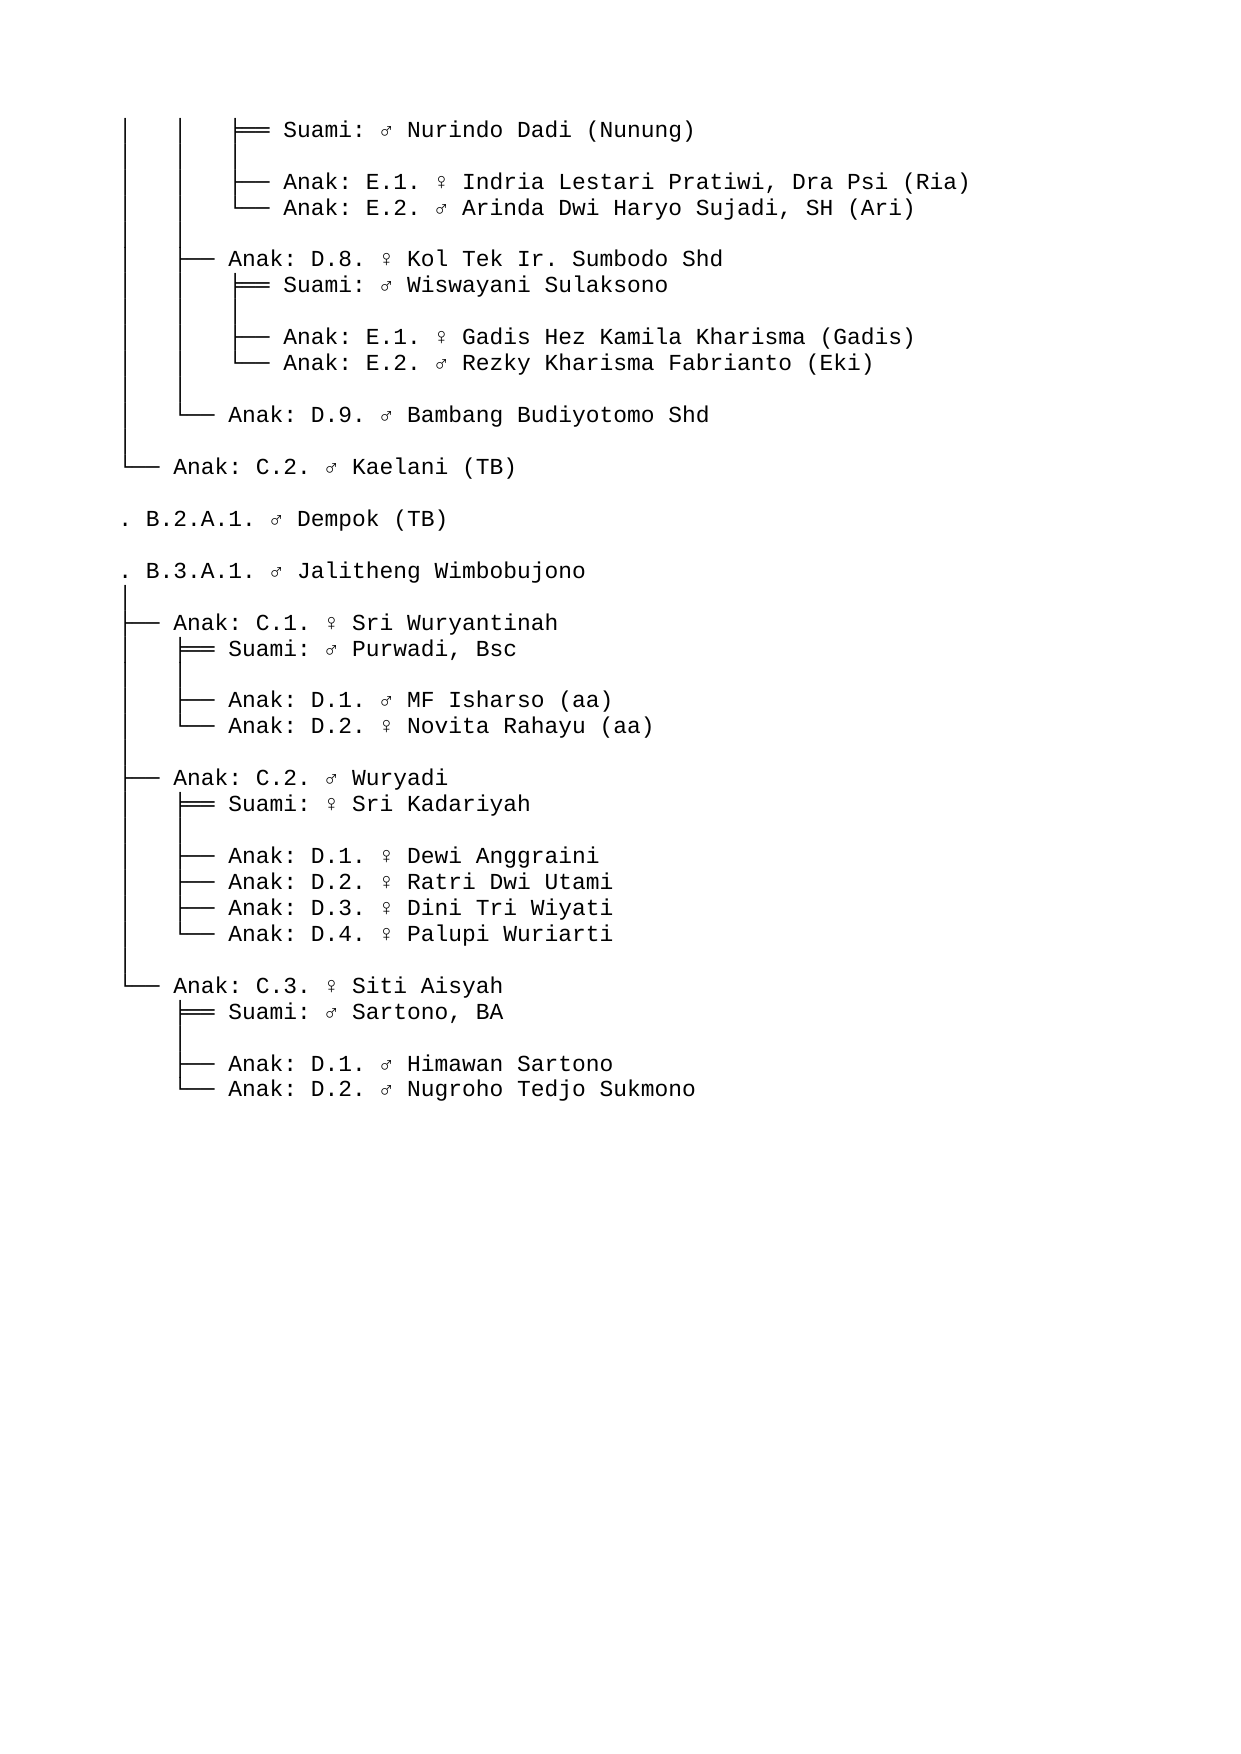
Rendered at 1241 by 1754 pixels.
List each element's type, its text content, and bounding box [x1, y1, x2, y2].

text │ ├── Anak: D.8. ♀ Kol Tek Ir. Sumbodo Shd [181, 248, 1122, 274]
text │ │ [181, 663, 1122, 689]
text │ ├── Anak: D.1. ♀ Dewi Anggraini [181, 844, 1122, 870]
text │ │ ├── Anak: E.1. ♀ Gadis Hez Kamila Kharisma (Gadis) [181, 326, 234, 352]
text │ ╞══ Suami: ♀ Sri Kadariyah [126, 792, 179, 818]
text │ │ └── Anak: E.2. ♂ Arinda Dwi Haryo Sujadi, SH (Ari) [126, 196, 179, 222]
text │ │ [118, 222, 124, 248]
text ╞══ Suami: ♂ Sartono, BA [118, 1000, 179, 1026]
text │ │ └── Anak: E.2. ♂ Rezky Kharisma Fabrianto (Eki) [181, 352, 1122, 377]
text │ [181, 1026, 1122, 1052]
text │ │ │ [181, 144, 234, 170]
text │ │ [118, 818, 124, 844]
text │ │ [126, 222, 179, 248]
text │ └── Anak: D.4. ♀ Palupi Wuriarti [126, 922, 1122, 948]
text │ │ [181, 222, 1122, 248]
text │ ├── Anak: D.1. ♀ Dewi Anggraini [126, 844, 179, 870]
text │ │ [126, 818, 179, 844]
text │ │ ╞══ Suami: ♂ Nurindo Dadi (Nunung) [181, 118, 234, 144]
text │ │ ├── Anak: E.1. ♀ Indria Lestari Pratiwi, Dra Psi (Ria) [126, 170, 179, 196]
text │ │ [118, 663, 124, 689]
text │ │ │ [118, 300, 124, 326]
text │ ├── Anak: D.1. ♂ MF Isharso (aa) [181, 689, 1122, 715]
text │ │ [126, 377, 179, 403]
text . B.2.A.1. ♂ Dempok (TB) [118, 507, 1122, 533]
text │ │ ╞══ Suami: ♂ Nurindo Dadi (Nunung) [236, 118, 1122, 144]
text │ │ └── Anak: E.2. ♂ Rezky Kharisma Fabrianto (Eki) [126, 352, 179, 377]
text │ [118, 1026, 179, 1052]
text ├── Anak: D.1. ♂ Himawan Sartono [118, 1052, 179, 1078]
text │ ├── Anak: D.3. ♀ Dini Tri Wiyati [126, 896, 179, 922]
text │ [126, 585, 1122, 611]
text ╞══ Suami: ♂ Sartono, BA [181, 1000, 1122, 1026]
text │ [118, 429, 124, 455]
text │ [118, 741, 124, 767]
text │ ├── Anak: D.1. ♂ MF Isharso (aa) [126, 689, 179, 715]
text │ │ │ [181, 300, 234, 326]
text │ [126, 948, 1122, 974]
text │ │ ╞══ Suami: ♂ Wiswayani Sulaksono [236, 274, 1122, 300]
text │ ╞══ Suami: ♂ Purwadi, Bsc [181, 637, 1122, 663]
text └── Anak: C.3. ♀ Siti Aisyah [118, 974, 1122, 1000]
text ├── Anak: C.2. ♂ Wuryadi [126, 767, 1122, 792]
text │ [118, 585, 124, 611]
text └── Anak: D.2. ♂ Nugroho Tedjo Sukmono [118, 1078, 1122, 1104]
text │ ╞══ Suami: ♂ Purwadi, Bsc [126, 637, 179, 663]
text │ ├── Anak: D.2. ♀ Ratri Dwi Utami [181, 870, 1122, 896]
text │ │ [118, 377, 124, 403]
text │ │ ╞══ Suami: ♂ Nurindo Dadi (Nunung) [126, 118, 179, 144]
text │ [118, 948, 124, 974]
text │ [126, 429, 1122, 455]
text │ │ │ [126, 144, 179, 170]
text │ │ [126, 663, 179, 689]
text ├── Anak: D.1. ♂ Himawan Sartono [181, 1052, 1122, 1078]
text │ └── Anak: D.9. ♂ Bambang Budiyotomo Shd [126, 403, 1122, 429]
text │ │ [181, 377, 1122, 403]
text . B.3.A.1. ♂ Jalitheng Wimbobujono [118, 559, 1122, 585]
text │ │ └── Anak: E.2. ♂ Arinda Dwi Haryo Sujadi, SH (Ari) [181, 196, 1122, 222]
text │ └── Anak: D.2. ♀ Novita Rahayu (aa) [126, 715, 1122, 741]
text │ ╞══ Suami: ♀ Sri Kadariyah [181, 792, 1122, 818]
text ├── Anak: C.1. ♀ Sri Wuryantinah [126, 611, 1122, 637]
text │ ├── Anak: D.2. ♀ Ratri Dwi Utami [126, 870, 179, 896]
text │ ├── Anak: D.3. ♀ Dini Tri Wiyati [181, 896, 1122, 922]
text │ │ ╞══ Suami: ♂ Wiswayani Sulaksono [126, 274, 179, 300]
text │ │ │ [236, 300, 1122, 326]
text │ │ │ [126, 300, 179, 326]
text │ │ │ [236, 144, 1122, 170]
text │ [126, 741, 1122, 767]
text │ │ ├── Anak: E.1. ♀ Gadis Hez Kamila Kharisma (Gadis) [126, 326, 179, 352]
text │ │ ├── Anak: E.1. ♀ Indria Lestari Pratiwi, Dra Psi (Ria) [181, 170, 234, 196]
text └── Anak: C.2. ♂ Kaelani (TB) [118, 455, 1122, 481]
text │ │ ├── Anak: E.1. ♀ Gadis Hez Kamila Kharisma (Gadis) [236, 326, 1122, 352]
text │ │ │ [118, 144, 124, 170]
text │ │ [181, 818, 1122, 844]
text │ ├── Anak: D.8. ♀ Kol Tek Ir. Sumbodo Shd [126, 248, 179, 274]
text │ │ ╞══ Suami: ♂ Wiswayani Sulaksono [181, 274, 234, 300]
text │ │ ├── Anak: E.1. ♀ Indria Lestari Pratiwi, Dra Psi (Ria) [236, 170, 1122, 196]
